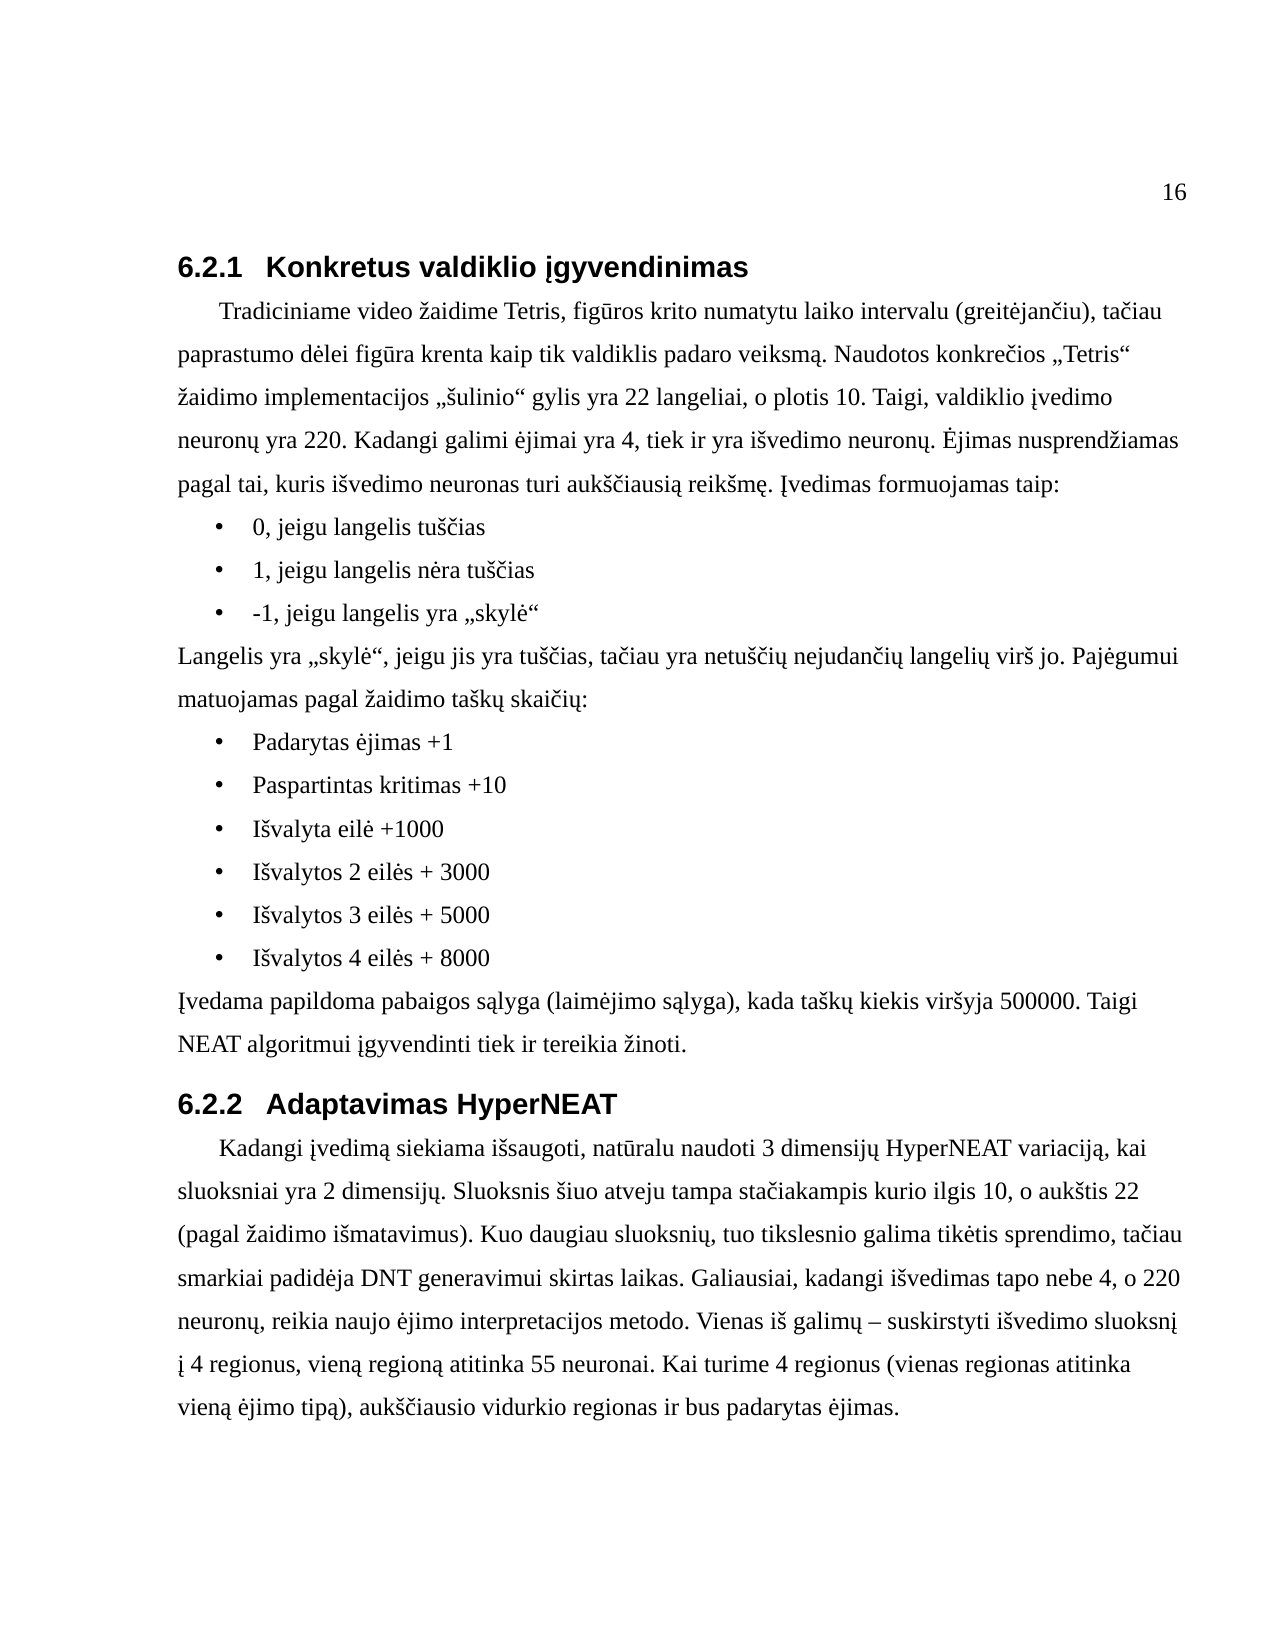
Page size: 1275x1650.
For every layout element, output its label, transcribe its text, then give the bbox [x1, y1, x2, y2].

list Išvalyta eilė +1000 [215, 814, 1186, 842]
list -1, jeigu langelis yra „skylė“ [215, 598, 1186, 627]
list 0, jeigu langelis tuščias [215, 512, 1186, 541]
list Paspartintas kritimas +10 [215, 771, 1186, 799]
text Tradiciniame video žaidime Tetris, figūros krito numatytu laiko intervalu (greitėjančiu), tačiau paprastumo dėlei figūra krenta kaip tik valdiklis padaro veiksmą. Naudotos konkrečios „Tetris“ žaidimo implementacijos „šulinio“ gylis yra 22 langeliai, o plotis 10. Taigi, valdiklio įvedimo neuronų yra 220. Kadangi galimi ėjimai yra 4, tiek ir yra išvedimo neuronų. Ėjimas nusprendžiamas pagal tai, kuris išvedimo neuronas turi aukščiausią reikšmę. Įvedimas formuojamas taip: [177, 296, 1186, 497]
list Padarytas ėjimas +1 [215, 727, 1186, 756]
list Langelis yra „skylė“, jeigu jis yra tuščias, tačiau yra netuščių nejudančių langelių virš jo. Pajėgumui matuojamas pagal žaidimo taškų skaičių: [177, 641, 1186, 713]
text Kadangi įvedimą siekiama išsaugoti, natūralu naudoti 3 dimensijų HyperNEAT variaciją, kai sluoksniai yra 2 dimensijų. Sluoksnis šiuo atveju tampa stačiakampis kurio ilgis 10, o aukštis 22 (pagal žaidimo išmatavimus). Kuo daugiau sluoksnių, tuo tikslesnio galima tikėtis sprendimo, tačiau smarkiai padidėja DNT generavimui skirtas laikas. Galiausiai, kadangi išvedimas tapo nebe 4, o 220 neuronų, reikia naujo ėjimo interpretacijos metodo. Vienas iš galimų – suskirstyti išvedimo sluoksnį į 4 regionus, vieną regioną atitinka 55 neuronai. Kai turime 4 regionus (vienas regionas atitinka vieną ėjimo tipą), aukščiausio vidurkio regionas ir bus padarytas ėjimas. [177, 1133, 1186, 1421]
list Išvalytos 3 eilės + 5000 [215, 900, 1186, 929]
subtitle Konkretus valdiklio įgyvendinimas [177, 250, 1186, 284]
subtitle Adaptavimas HyperNEAT [177, 1087, 1186, 1121]
list Išvalytos 2 eilės + 3000 [215, 857, 1186, 886]
list 1, jeigu langelis nėra tuščias [215, 555, 1186, 584]
list Išvalytos 4 eilės + 8000 [215, 943, 1186, 972]
text Įvedama papildoma pabaigos sąlyga (laimėjimo sąlyga), kada taškų kiekis viršyja 500000. Taigi NEAT algoritmui įgyvendinti tiek ir tereikia žinoti. [177, 986, 1186, 1058]
